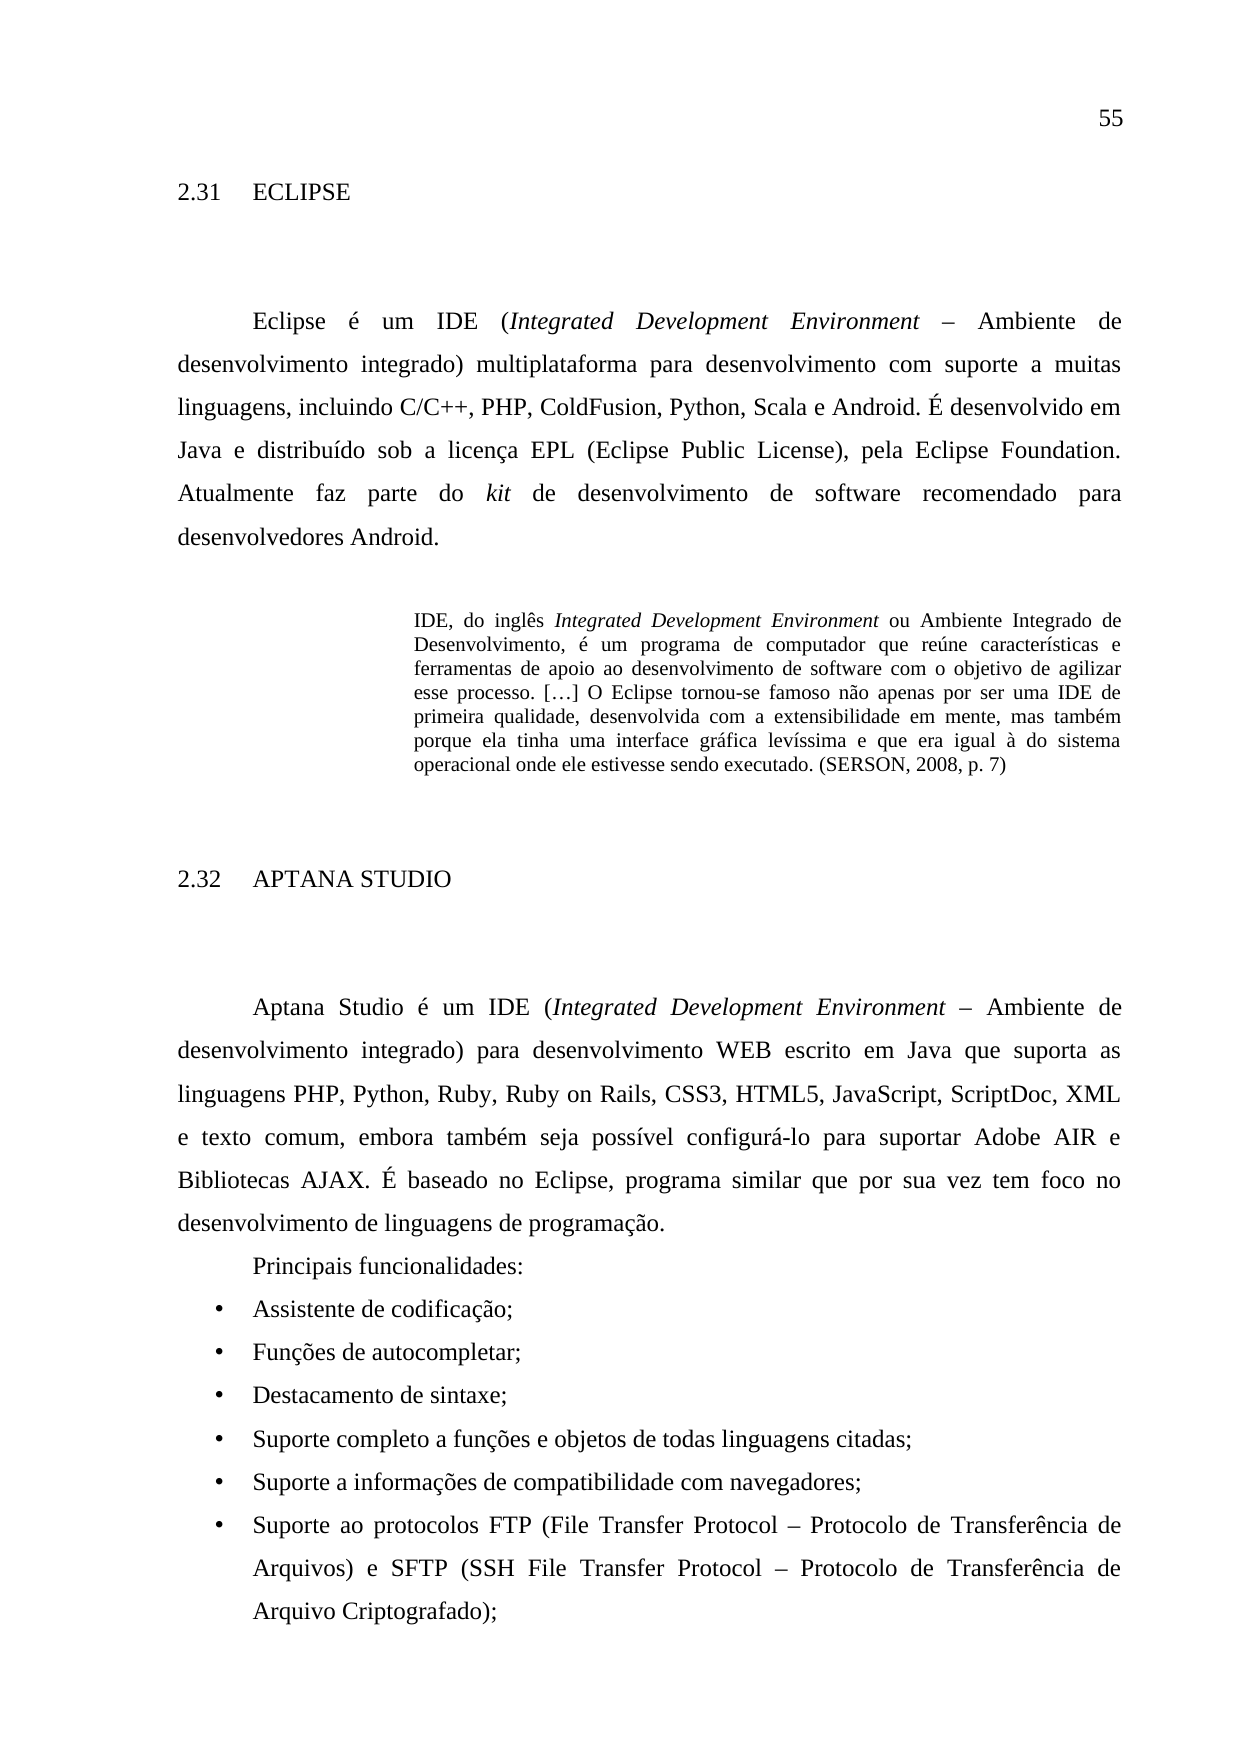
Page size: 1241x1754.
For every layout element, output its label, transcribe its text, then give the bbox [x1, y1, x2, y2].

subtitle APTANA STUDIO [177, 864, 1122, 892]
list Assistente de codificação; [215, 1294, 1122, 1323]
list Suporte completo a funções e objetos de todas linguagens citadas; [215, 1424, 1122, 1452]
text IDE, do inglês Integrated Development Environment ou Ambiente Integrado de Desenvolvimento, é um programa de computador que reúne características e ferramentas de apoio ao desenvolvimento de software com o objetivo de agilizar esse processo. […] O Eclipse tornou-se famoso não apenas por ser uma IDE de primeira qualidade, desenvolvida com a extensibilidade em mente, mas também porque ela tinha uma interface gráfica levíssima e que era igual à do sistema operacional onde ele estivesse sendo executado. (SERSON, 2008, p. 7) [413, 608, 1122, 776]
list Suporte a informações de compatibilidade com navegadores; [215, 1467, 1122, 1496]
text Principais funcionalidades: [177, 1251, 1122, 1280]
text Aptana Studio é um IDE (Integrated Development Environment – Ambiente de desenvolvimento integrado) para desenvolvimento WEB escrito em Java que suporta as linguagens PHP, Python, Ruby, Ruby on Rails, CSS3, HTML5, JavaScript, ScriptDoc, XML e texto comum, embora também seja possível configurá-lo para suportar Adobe AIR e Bibliotecas AJAX. É baseado no Eclipse, programa similar que por sua vez tem foco no desenvolvimento de linguagens de programação. [177, 992, 1122, 1237]
subtitle ECLIPSE [177, 177, 1122, 206]
text Eclipse é um IDE (Integrated Development Environment – Ambiente de desenvolvimento integrado) multiplataforma para desenvolvimento com suporte a muitas linguagens, incluindo C/C++, PHP, ColdFusion, Python, Scala e Android. É desenvolvido em Java e distribuído sob a licença EPL (Eclipse Public License), pela Eclipse Foundation. Atualmente faz parte do kit de desenvolvimento de software recomendado para desenvolvedores Android. [177, 306, 1122, 550]
list Funções de autocompletar; [215, 1337, 1122, 1366]
list Suporte ao protocolos FTP (File Transfer Protocol – Protocolo de Transferência de Arquivos) e SFTP (SSH File Transfer Protocol – Protocolo de Transferência de Arquivo Criptografado); [215, 1510, 1122, 1625]
list Destacamento de sintaxe; [215, 1381, 1122, 1409]
